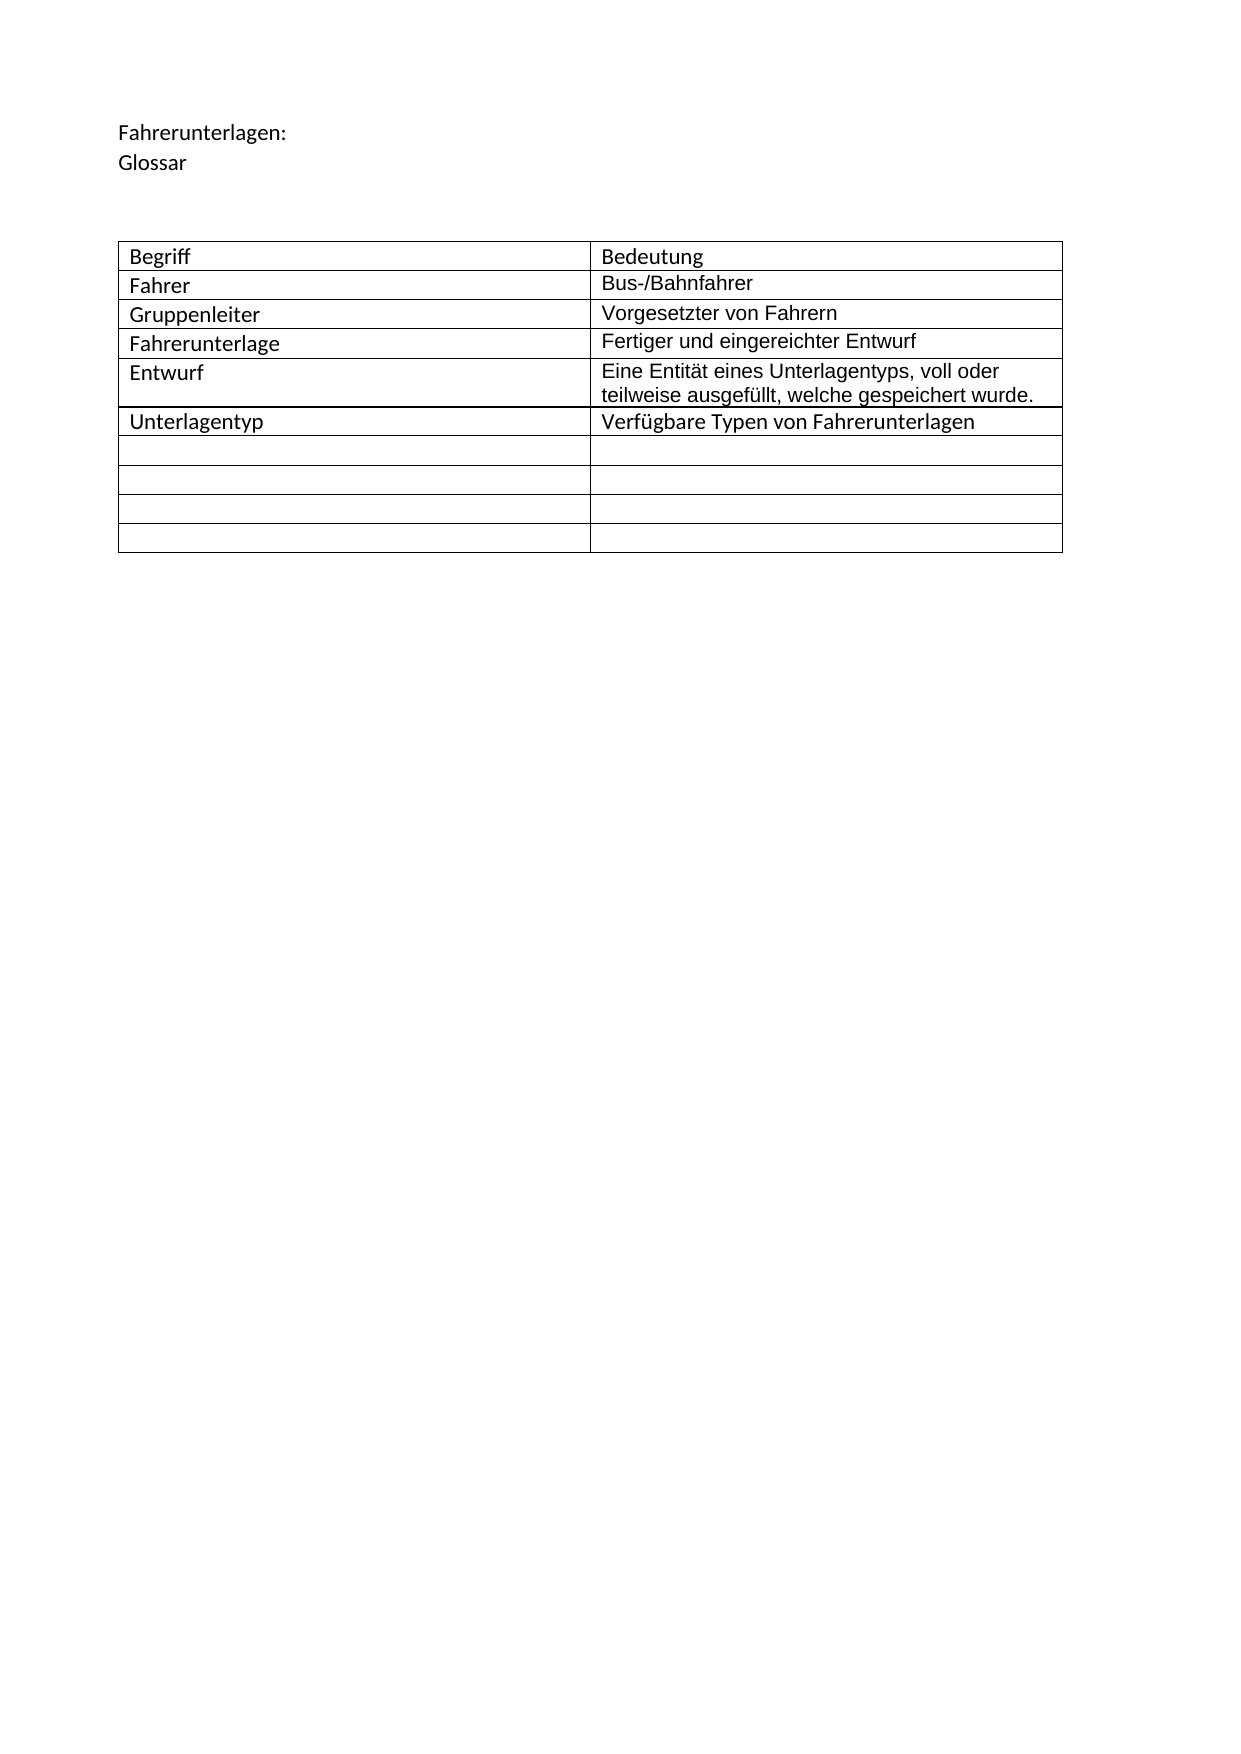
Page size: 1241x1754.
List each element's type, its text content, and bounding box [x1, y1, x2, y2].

table_cell [119, 524, 590, 552]
table_cell Bus-/Bahnfahrer [591, 271, 1062, 299]
table_cell [119, 436, 590, 464]
table_cell [591, 495, 1062, 523]
table_header Begriff [119, 242, 590, 270]
table_cell Fahrer [119, 271, 590, 299]
table_cell [591, 436, 1062, 464]
table_cell Fahrerunterlage [119, 329, 590, 357]
table_cell [591, 524, 1062, 552]
table_cell Unterlagentyp [119, 408, 590, 435]
table_cell [591, 466, 1062, 493]
text Fahrerunterlagen: Glossar [118, 118, 1122, 176]
table_cell [119, 466, 590, 493]
table_cell [119, 495, 590, 523]
table_header Bedeutung [591, 242, 1062, 270]
table_cell Entwurf [119, 359, 590, 406]
table_cell Gruppenleiter [119, 300, 590, 328]
table_cell Verfügbare Typen von Fahrerunterlagen [591, 408, 1062, 435]
table_cell Fertiger und eingereichter Entwurf [591, 329, 1062, 357]
table_cell Eine Entität eines Unterlagentyps, voll oder teilweise ausgefüllt, welche gespeichert wurde. [591, 359, 1062, 406]
table_cell Vorgesetzter von Fahrern [591, 300, 1062, 328]
